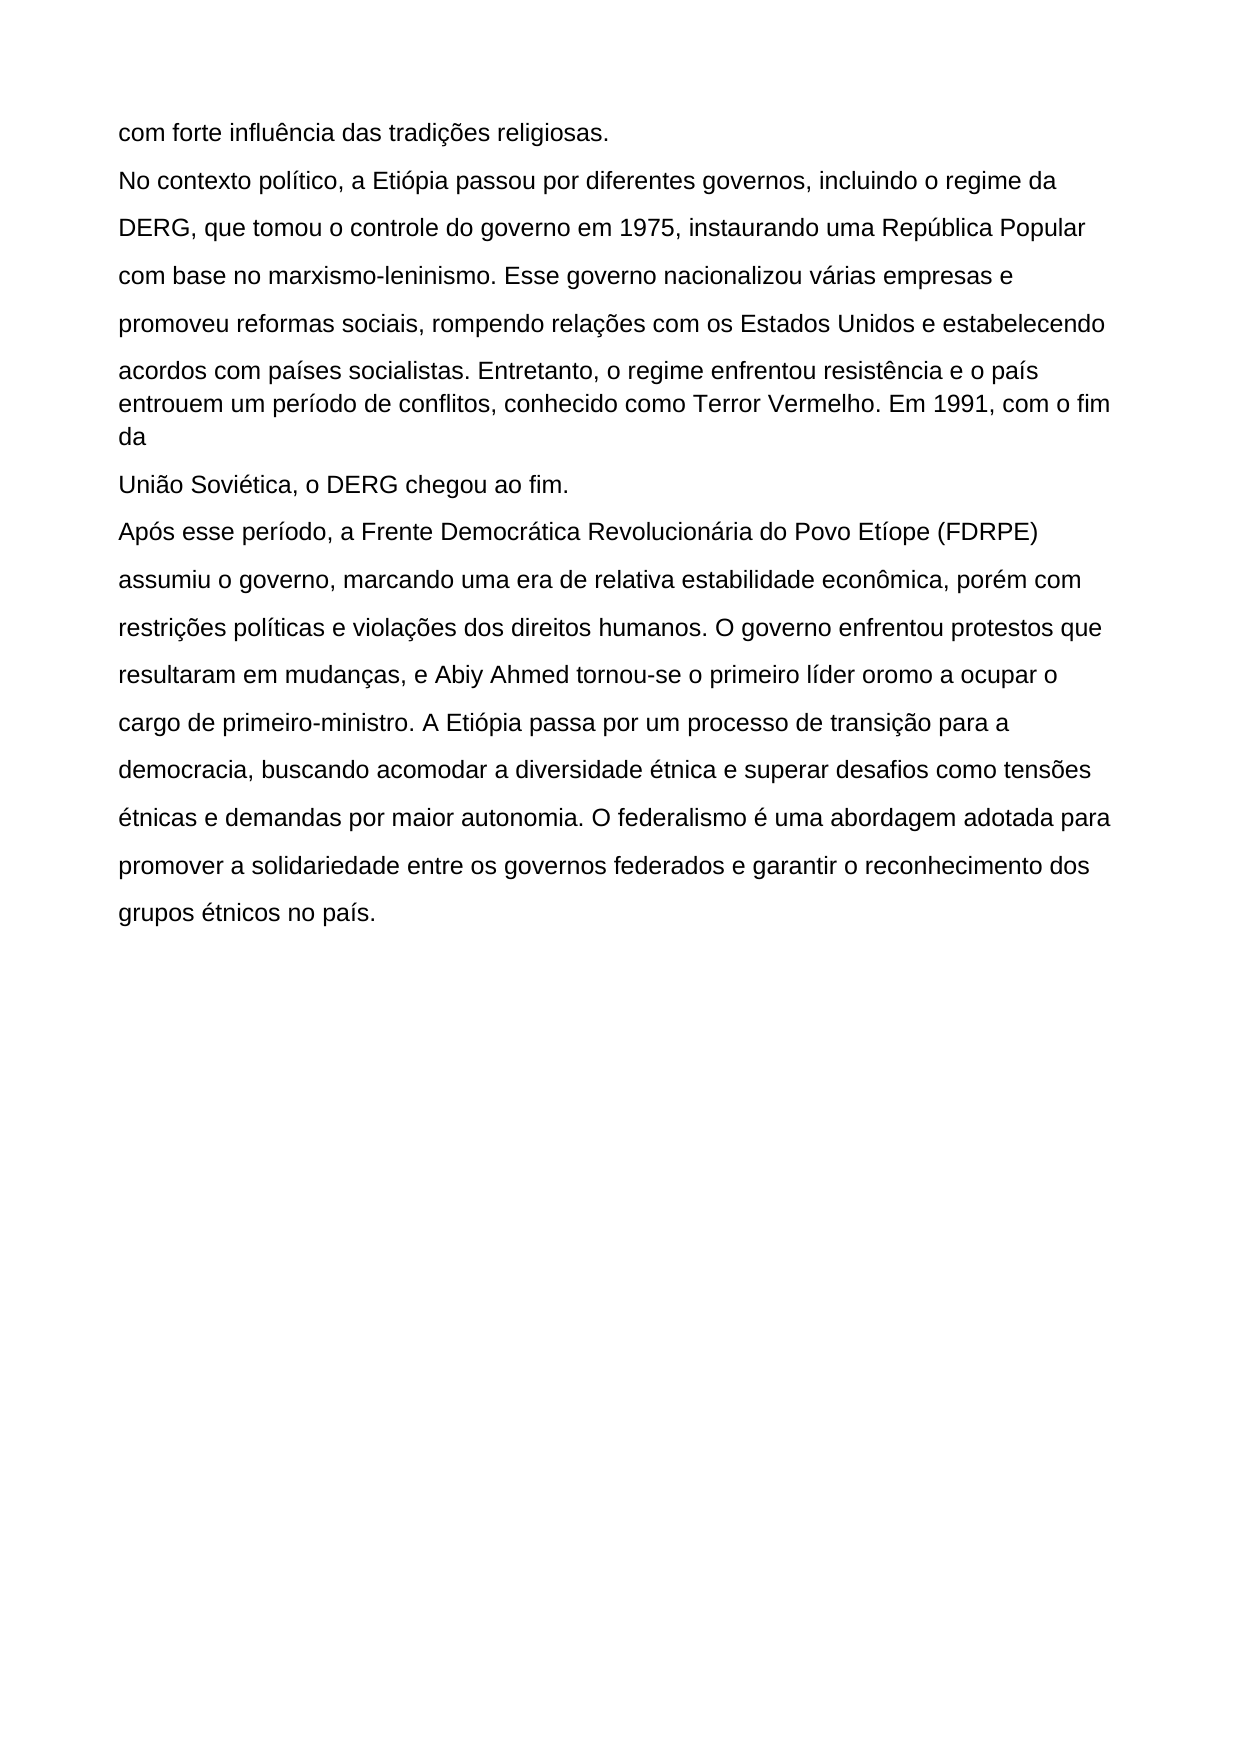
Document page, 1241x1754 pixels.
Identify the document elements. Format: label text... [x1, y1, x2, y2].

text cargo de primeiro-ministro. A Etiópia passa por um processo de transição para a [118, 708, 1122, 737]
text étnicas e demandas por maior autonomia. O federalismo é uma abordagem adotada para [118, 803, 1122, 832]
text DERG, que tomou o controle do governo em 1975, instaurando uma República Popular [118, 213, 1122, 242]
text restrições políticas e violações dos direitos humanos. O governo enfrentou protestos que [118, 613, 1122, 641]
text União Soviética, o DERG chegou ao fim. [118, 470, 1122, 498]
text grupos étnicos no país. [118, 898, 1122, 927]
text promoveu reformas sociais, rompendo relações com os Estados Unidos e estabelecendo [118, 308, 1122, 337]
text Após esse período, a Frente Democrática Revolucionária do Povo Etíope (FDRPE) [118, 517, 1122, 546]
text democracia, buscando acomodar a diversidade étnica e superar desafios como tensões [118, 755, 1122, 784]
text promover a solidariedade entre os governos federados e garantir o reconhecimento dos [118, 851, 1122, 879]
text assumiu o governo, marcando uma era de relativa estabilidade econômica, porém com [118, 565, 1122, 594]
text com forte influência das tradições religiosas. [118, 118, 1122, 147]
text acordos com países socialistas. Entretanto, o regime enfrentou resistência e o país entrouem um período de conflitos, conhecido como Terror Vermelho. Em 1991, com o fim da [118, 356, 1122, 451]
text resultaram em mudanças, e Abiy Ahmed tornou-se o primeiro líder oromo a ocupar o [118, 660, 1122, 689]
text No contexto político, a Etiópia passou por diferentes governos, incluindo o regime da [118, 166, 1122, 194]
text com base no marxismo-leninismo. Esse governo nacionalizou várias empresas e [118, 261, 1122, 290]
